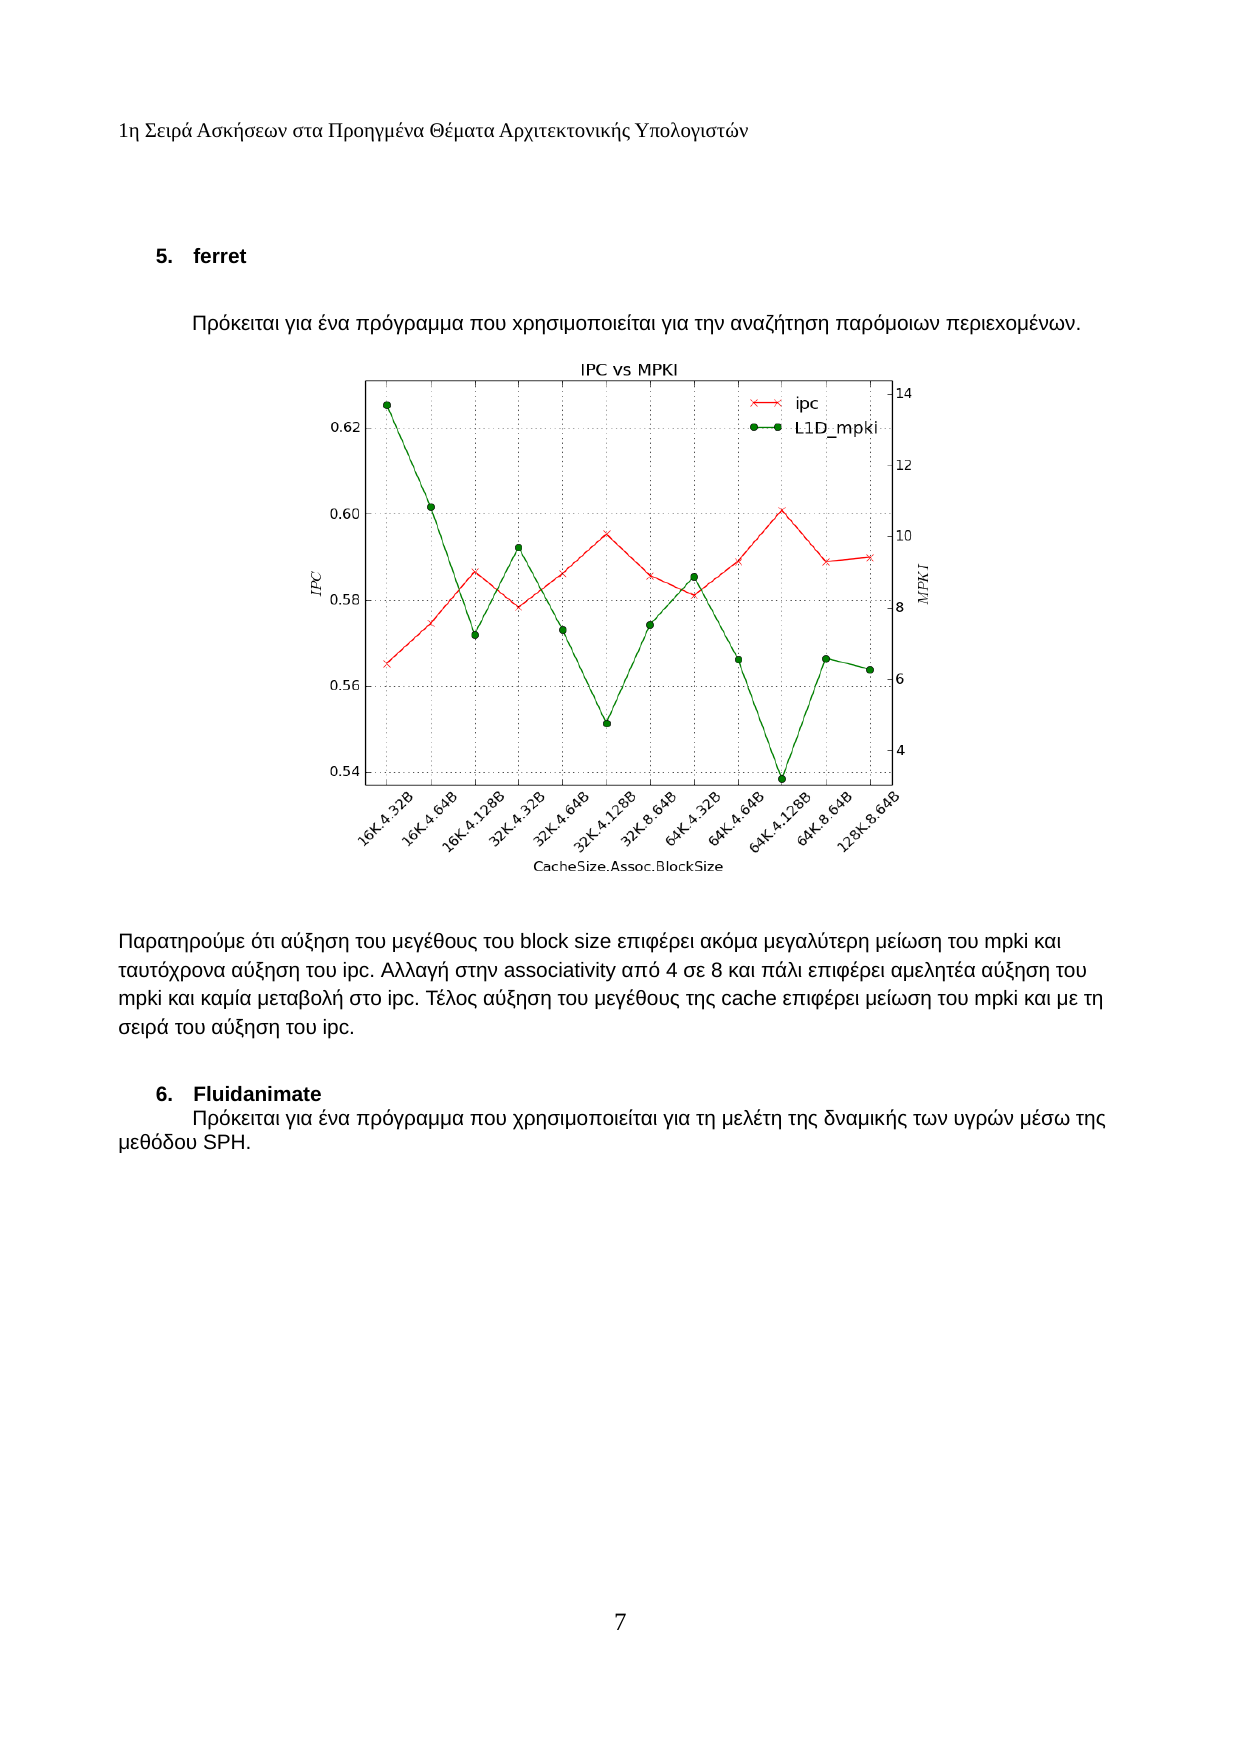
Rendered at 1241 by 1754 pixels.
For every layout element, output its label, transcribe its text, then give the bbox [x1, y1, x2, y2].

text Πρόκειται για ένα πρόγραμμα που χρησιμοποιείται για τη μελέτη της δναμικής των υγρών μέσω της μεθόδου SPH. [118, 1106, 1122, 1154]
picture [302, 354, 939, 881]
list Πρόκειται για ένα πρόγραμμα που xρησιμοποιείται για την αναζήτηση παρόμοιων περιεxομένων. [162, 311, 1122, 335]
text Παρατηρούμε ότι αύξηση του μεγέθους του block size επιφέρει ακόμα μεγαλύτερη μείωση του mpki και ταυτόχρονα αύξηση του ipc. Αλλαγή στην associativity από 4 σε 8 και πάλι επιφέρει αμελητέα αύξηση του mpki και καμία μεταβολή στο ipc. Τέλος αύξηση του μεγέθους της cache επιφέρει μείωση του mpki και με τη σειρά του αύξηση του ipc. [118, 929, 1122, 1039]
list Fluidanimate [156, 1082, 1122, 1106]
list ferret [156, 243, 1122, 267]
